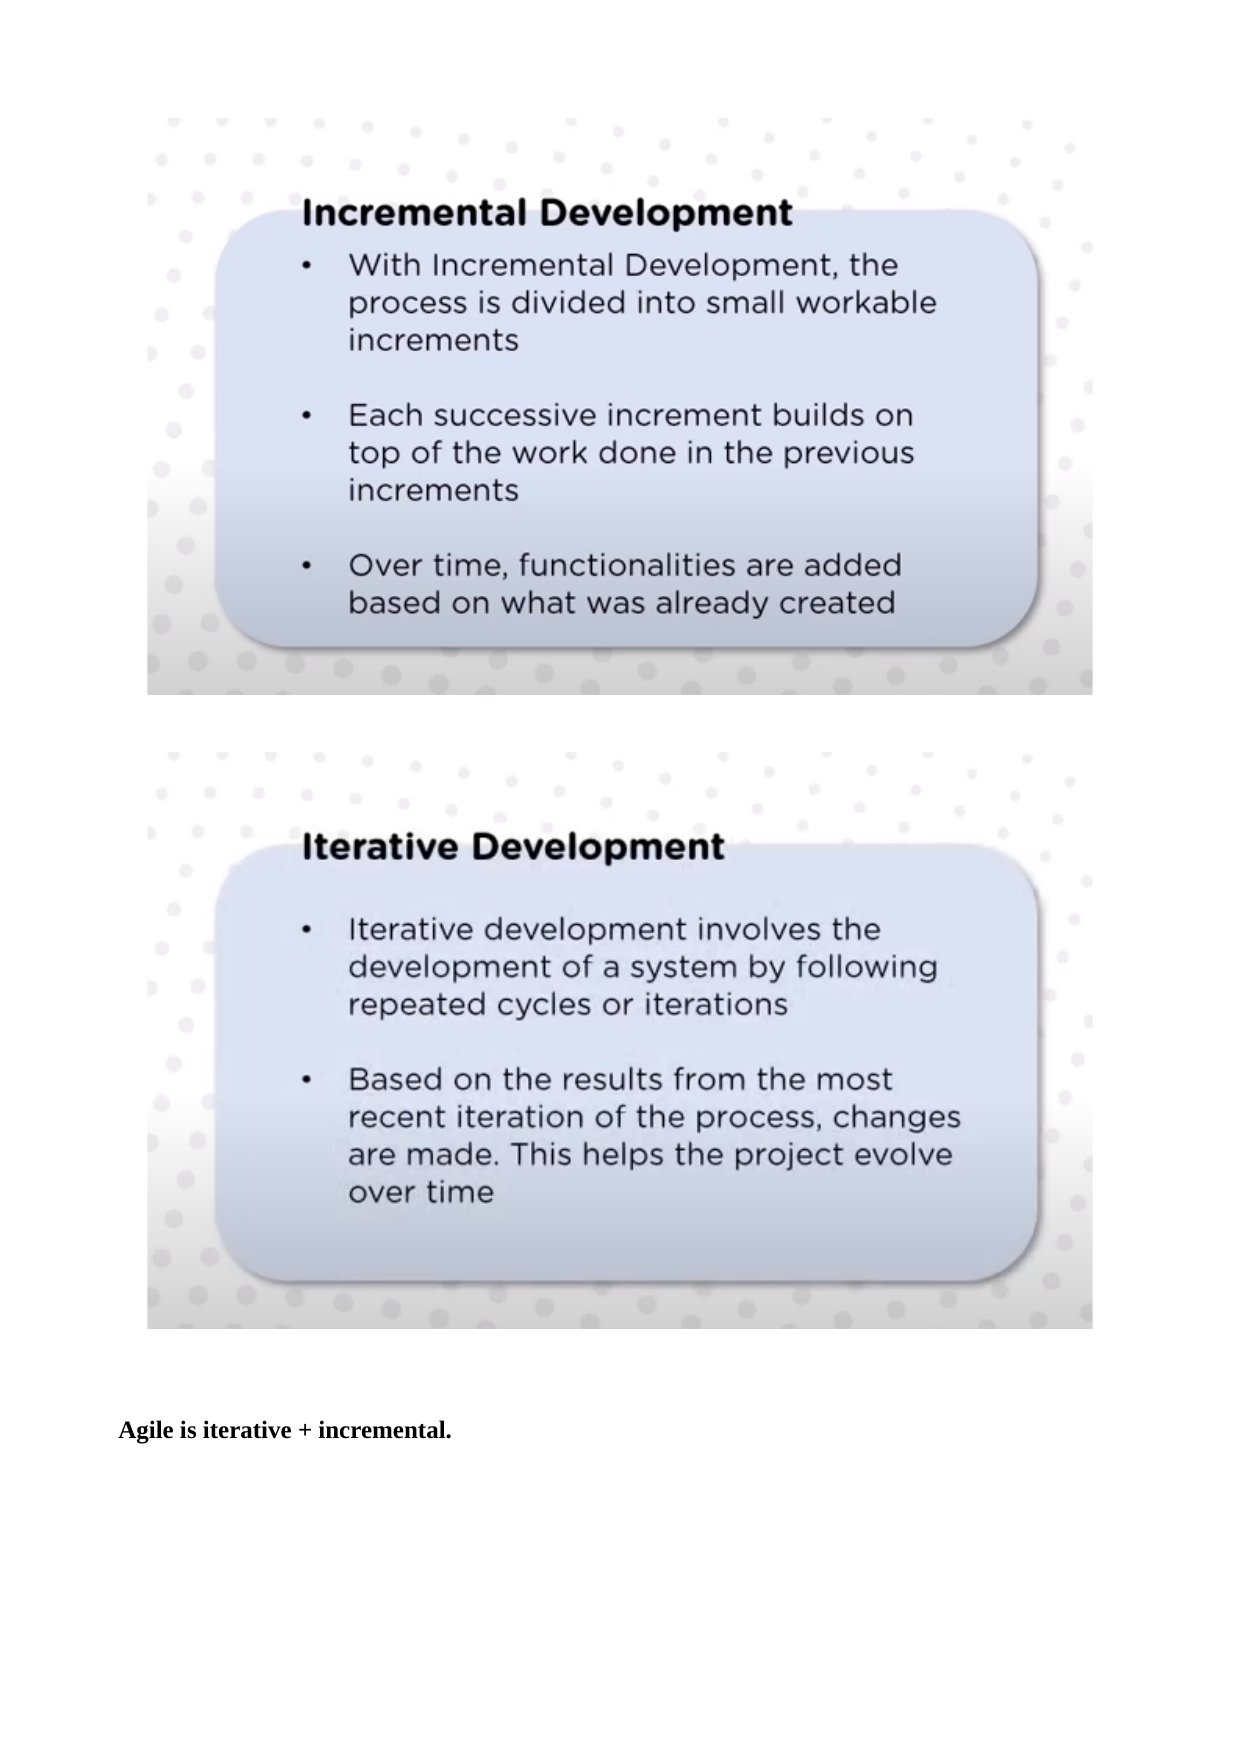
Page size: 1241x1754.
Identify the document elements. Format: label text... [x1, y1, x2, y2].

picture [147, 118, 1093, 695]
picture [147, 752, 1093, 1329]
text Agile is iterative + incremental. [118, 1415, 1122, 1444]
